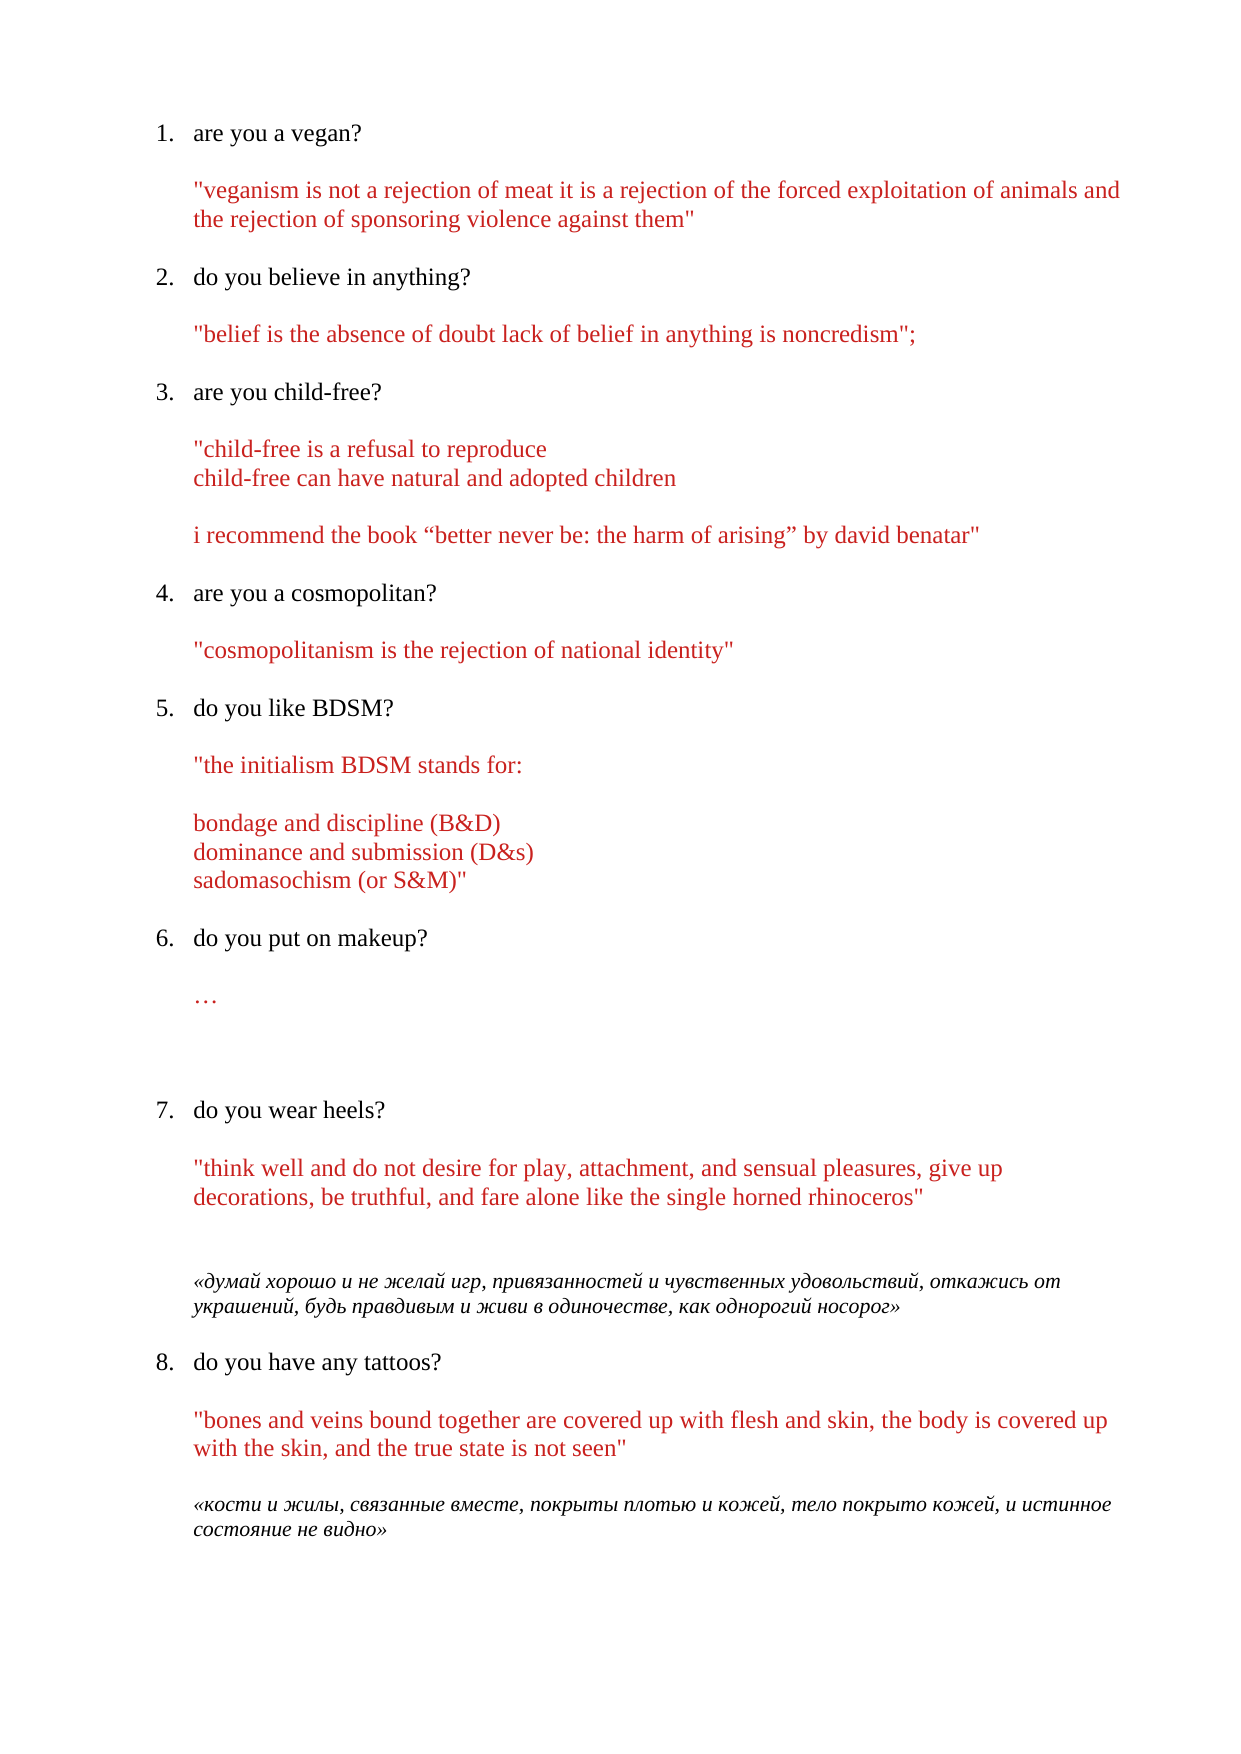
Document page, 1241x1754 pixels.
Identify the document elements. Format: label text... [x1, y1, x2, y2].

list "veganism is not a rejection of meat it is a rejection of the forced exploitation of animals and the rejection of sponsoring violence against them" [156, 176, 1122, 233]
list do you put on makeup? [156, 923, 1122, 952]
list "belief is the absence of doubt lack of belief in anything is noncredism"; [156, 319, 1122, 348]
list "the initialism BDSM stands for: [156, 751, 1122, 779]
list "think well and do not desire for play, attachment, and sensual pleasures, give up decorations, be truthful, and fare alone like the single horned rhinoceros" [156, 1153, 1122, 1211]
list "cosmopolitanism is the rejection of national identity" [156, 636, 1122, 664]
list "child-free is a refusal to reproduce [156, 434, 1122, 463]
list «думай хорошо и не желай игр, привязанностей и чувственных удовольствий, откажись от украшений, будь правдивым и живи в одиночестве, как однорогий носорог» [156, 1268, 1122, 1318]
list are you a vegan? [156, 118, 1122, 147]
list are you child-free? [156, 377, 1122, 406]
list … [156, 981, 1122, 1009]
list "bones and veins bound together are covered up with flesh and skin, the body is covered up with the skin, and the true state is not seen" [156, 1405, 1122, 1462]
list are you a cosmopolitan? [156, 578, 1122, 607]
list bondage and discipline (B&D) [156, 808, 1122, 837]
list do you have any tattoos? [156, 1347, 1122, 1376]
list sadomasochism (or S&M)" [156, 866, 1122, 894]
list «кости и жилы, связанные вместе, покрыты плотью и кожей, тело покрыто кожей, и истинное состояние не видно» [156, 1491, 1122, 1541]
list do you wear heels? [156, 1096, 1122, 1124]
list child-free can have natural and adopted children [156, 463, 1122, 492]
list do you believe in anything? [156, 262, 1122, 291]
list i recommend the book “better never be: the harm of arising” by david benatar" [156, 521, 1122, 549]
list do you like BDSM? [156, 693, 1122, 722]
list dominance and submission (D&s) [156, 837, 1122, 866]
